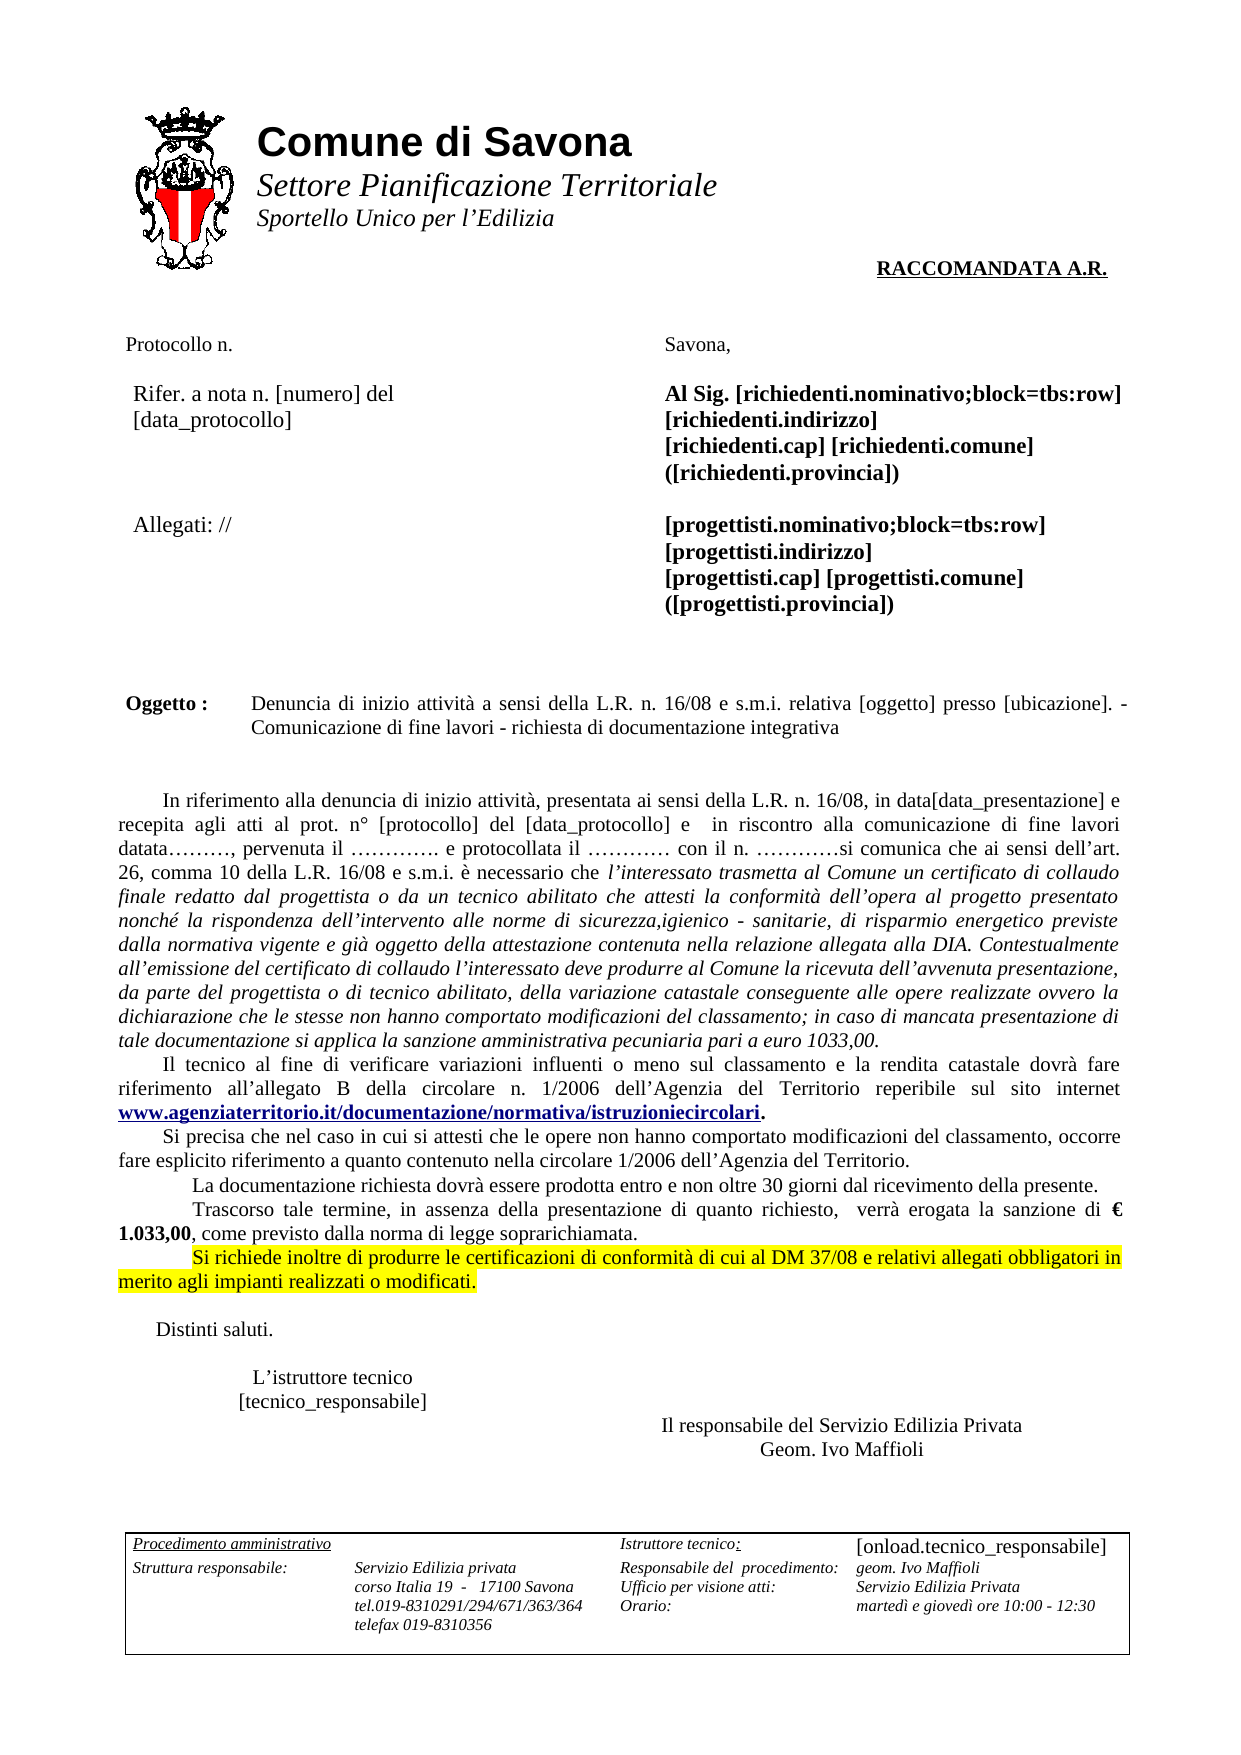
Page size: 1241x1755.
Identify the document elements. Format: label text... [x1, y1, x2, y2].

table_header Protocollo n. [118, 331, 657, 356]
text In riferimento alla denuncia di inizio attività, presentata ai sensi della L.R. n. 16/08, in data[data_presentazione] e recepita agli atti al prot. n° [protocollo] del [data_protocollo] e in riscontro alla comunicazione di fine lavori datata………, pervenuta il …………. e protocollata il ………… con il n. …………si comunica che ai sensi dell’art. 26, comma 10 della L.R. 16/08 e s.m.i. è necessario che l’interessato trasmetta al Comune un certificato di collaudo finale redatto dal progettista o da un tecnico abilitato che attesti la conformità dell’opera al progetto presentato nonché la rispondenza dell’intervento alle norme di sicurezza,igienico - sanitarie, di risparmio energetico previste dalla normativa vigente e già oggetto della attestazione contenuta nella relazione allegata alla DIA. Contestualmente all’emissione del certificato di collaudo l’interessato deve produrre al Comune la ricevuta dell’avvenuta presentazione, da parte del progettista o di tecnico abilitato, della variazione catastale conseguente alle opere realizzate ovvero la dichiarazione che le stesse non hanno comportato modificazioni del classamento; in caso di mancata presentazione di tale documentazione si applica la sanzione amministrativa pecuniaria pari a euro 1033,00. [118, 787, 1122, 1052]
table_cell Il responsabile del Servizio Edilizia Privata Geom. Ivo Maffioli [509, 1413, 1137, 1461]
table_header Oggetto : [118, 691, 243, 739]
text Si richiede inoltre di produrre le certificazioni di conformità di cui al DM 37/08 e relativi allegati obbligatori in merito agli impianti realizzati o modificati. [118, 1245, 1122, 1293]
table_header Al Sig. [richiedenti.nominativo;block=tbs:row] [richiedenti.indirizzo] [richiedenti.cap] [richiedenti.comune] ([richiedenti.provincia]) [657, 380, 1144, 511]
text Trascorso tale termine, in assenza della presentazione di quanto richiesto, verrà erogata la sanzione di € 1.033,00, come previsto dalla norma di legge soprarichiamata. [118, 1197, 1122, 1245]
table_header Denuncia di inizio attività a sensi della L.R. n. 16/08 e s.m.i. relativa [oggetto] presso [ubicazione]. - Comunicazione di fine lavori - richiesta di documentazione integrativa [244, 691, 1137, 739]
table_cell [progettisti.nominativo;block=tbs:row] [progettisti.indirizzo] [progettisti.cap] [progettisti.comune] ([progettisti.provincia]) [657, 511, 1144, 643]
text Il tecnico al fine di verificare variazioni influenti o meno sul classamento e la rendita catastale dovrà fare riferimento all’allegato B della circolare n. 1/2006 dell’Agenzia del Territorio reperibile sul sito internet www.agenziaterritorio.it/documentazione/normativa/istruzioniecircolari. [118, 1052, 1122, 1124]
text Si precisa che nel caso in cui si attesti che le opere non hanno comportato modificazioni del classamento, occorre fare esplicito riferimento a quanto contenuto nella circolare 1/2006 dell’Agenzia del Territorio. [118, 1124, 1122, 1172]
table_cell Allegati: // [126, 511, 484, 643]
table_cell [118, 1413, 509, 1461]
table_header Savona, [657, 331, 1137, 356]
table_header L’istruttore tecnico [tecnico_responsabile] [118, 1365, 509, 1413]
table_header [485, 380, 657, 511]
text Distinti saluti. [156, 1317, 1122, 1341]
text La documentazione richiesta dovrà essere prodotta entro e non oltre 30 giorni dal ricevimento della presente. [118, 1172, 1122, 1197]
table_header Rifer. a nota n. [numero] del [data_protocollo] [126, 380, 484, 511]
table_header [509, 1365, 1137, 1413]
table_cell [485, 511, 657, 643]
